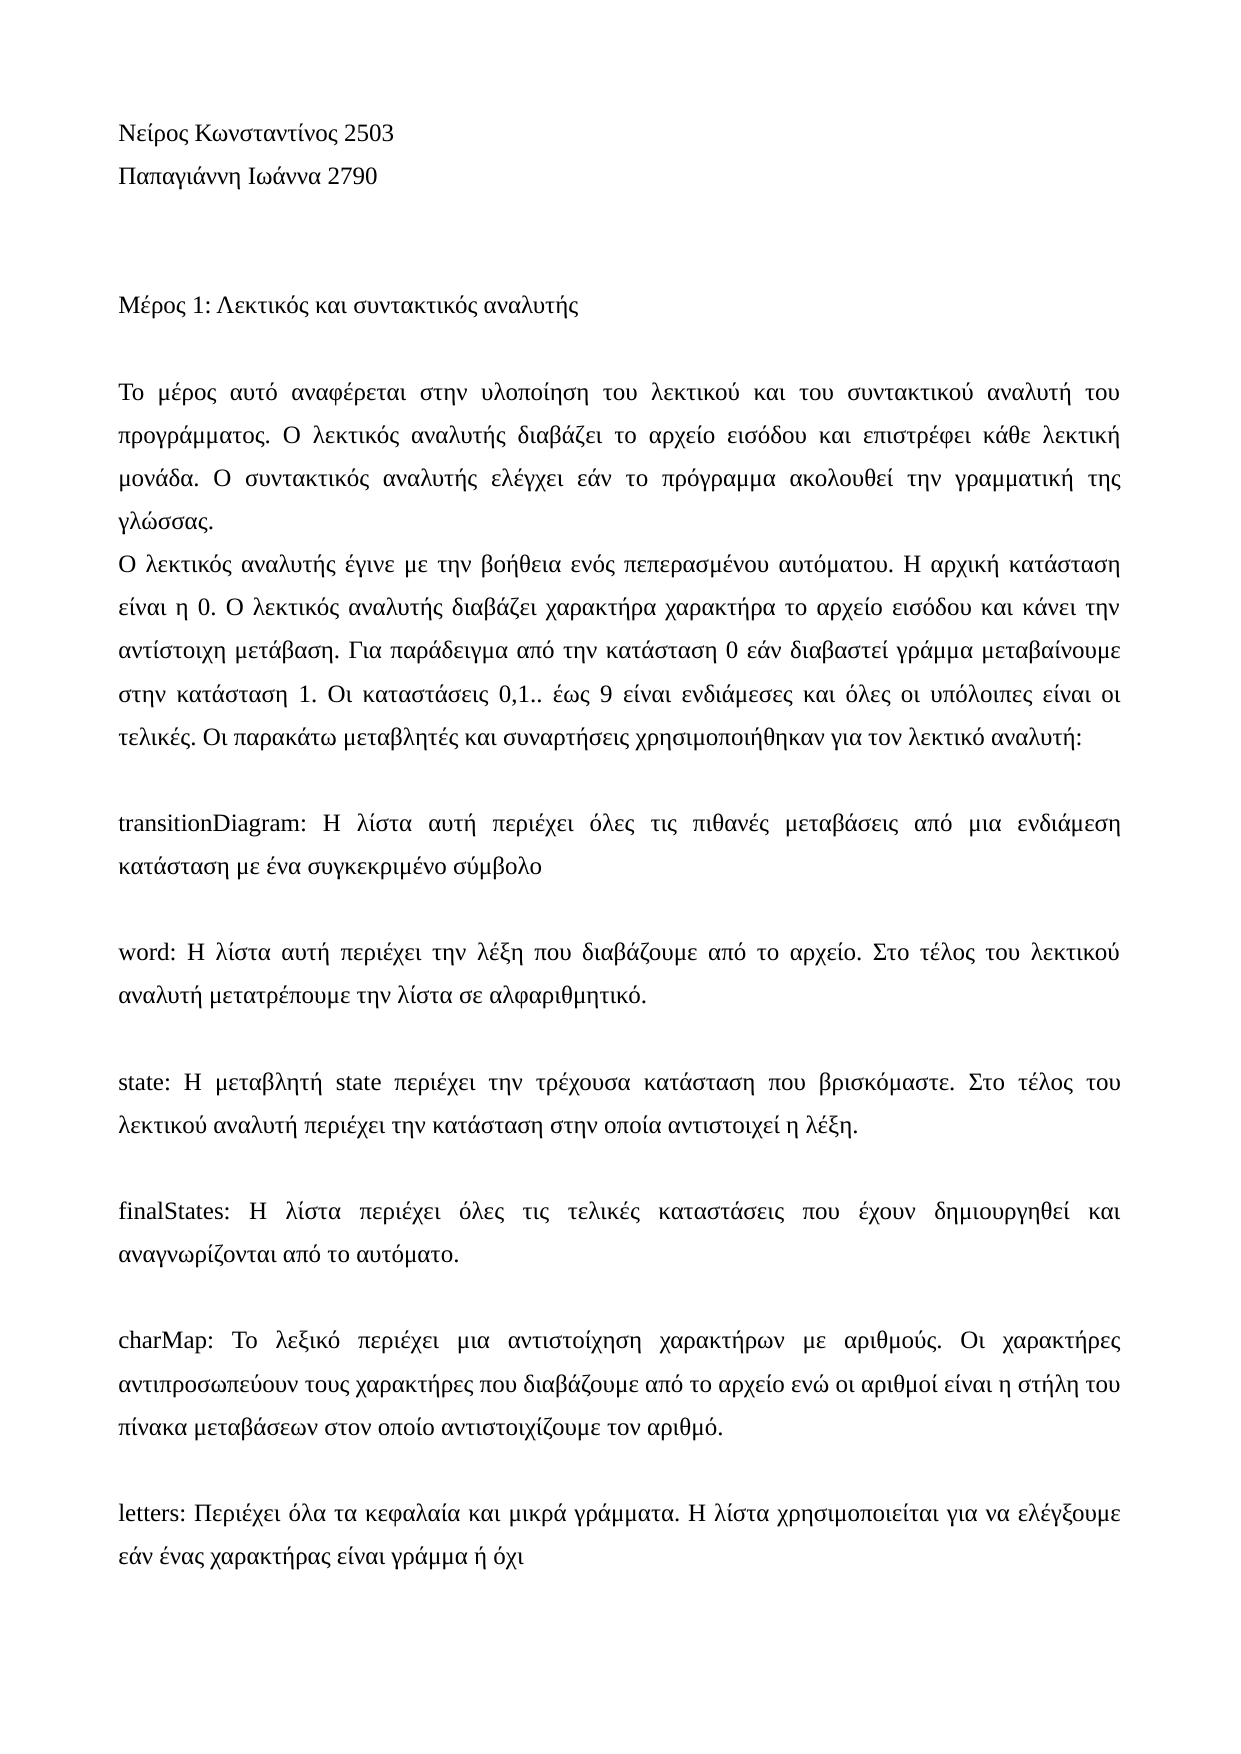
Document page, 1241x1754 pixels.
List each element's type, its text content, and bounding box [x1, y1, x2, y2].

text Νείρος Κωνσταντίνος 2503 [118, 118, 1122, 147]
text transitionDiagram: Η λίστα αυτή περιέχει όλες τις πιθανές μεταβάσεις από μια ενδιάμεση κατάσταση με ένα συγκεκριμένο σύμβολο [118, 808, 1122, 880]
text Το μέρος αυτό αναφέρεται στην υλοποίηση του λεκτικού και του συντακτικού αναλυτή του προγράμματος. Ο λεκτικός αναλυτής διαβάζει το αρχείο εισόδου και επιστρέφει κάθε λεκτική μονάδα. Ο συντακτικός αναλυτής ελέγχει εάν το πρόγραμμα ακολουθεί την γραμματική της γλώσσας. [118, 377, 1122, 535]
text finalStates: Η λίστα περιέχει όλες τις τελικές καταστάσεις που έχουν δημιουργηθεί και αναγνωρίζονται από το αυτόματο. [118, 1196, 1122, 1268]
text letters: Περιέχει όλα τα κεφαλαία και μικρά γράμματα. Η λίστα χρησιμοποιείται για να ελέγξουμε εάν ένας χαρακτήρας είναι γράμμα ή όχι [118, 1498, 1122, 1570]
text Ο λεκτικός αναλυτής έγινε με την βοήθεια ενός πεπερασμένου αυτόματου. Η αρχική κατάσταση είναι η 0. Ο λεκτικός αναλυτής διαβάζει χαρακτήρα χαρακτήρα το αρχείο εισόδου και κάνει την αντίστοιχη μετάβαση. Για παράδειγμα από την κατάσταση 0 εάν διαβαστεί γράμμα μεταβαίνουμε στην κατάσταση 1. Οι καταστάσεις 0,1.. έως 9 είναι ενδιάμεσες και όλες οι υπόλοιπες είναι οι τελικές. Οι παρακάτω μεταβλητές και συναρτήσεις χρησιμοποιήθηκαν για τον λεκτικό αναλυτή: [118, 549, 1122, 751]
text charMap: Το λεξικό περιέχει μια αντιστοίχηση χαρακτήρων με αριθμούς. Οι χαρακτήρες αντιπροσωπεύουν τους χαρακτήρες που διαβάζουμε από το αρχείο ενώ οι αριθμοί είναι η στήλη του πίνακα μεταβάσεων στον οποίο αντιστοιχίζουμε τον αριθμό. [118, 1326, 1122, 1441]
text Παπαγιάννη Ιωάννα 2790 [118, 161, 1122, 190]
text state: Η μεταβλητή state περιέχει την τρέχουσα κατάσταση που βρισκόμαστε. Στο τέλος του λεκτικού αναλυτή περιέχει την κατάσταση στην οποία αντιστοιχεί η λέξη. [118, 1067, 1122, 1139]
text word: Η λίστα αυτή περιέχει την λέξη που διαβάζουμε από το αρχείο. Στο τέλος του λεκτικού αναλυτή μετατρέπουμε την λίστα σε αλφαριθμητικό. [118, 937, 1122, 1009]
text Μέρος 1: Λεκτικός και συντακτικός αναλυτής [118, 291, 1122, 319]
